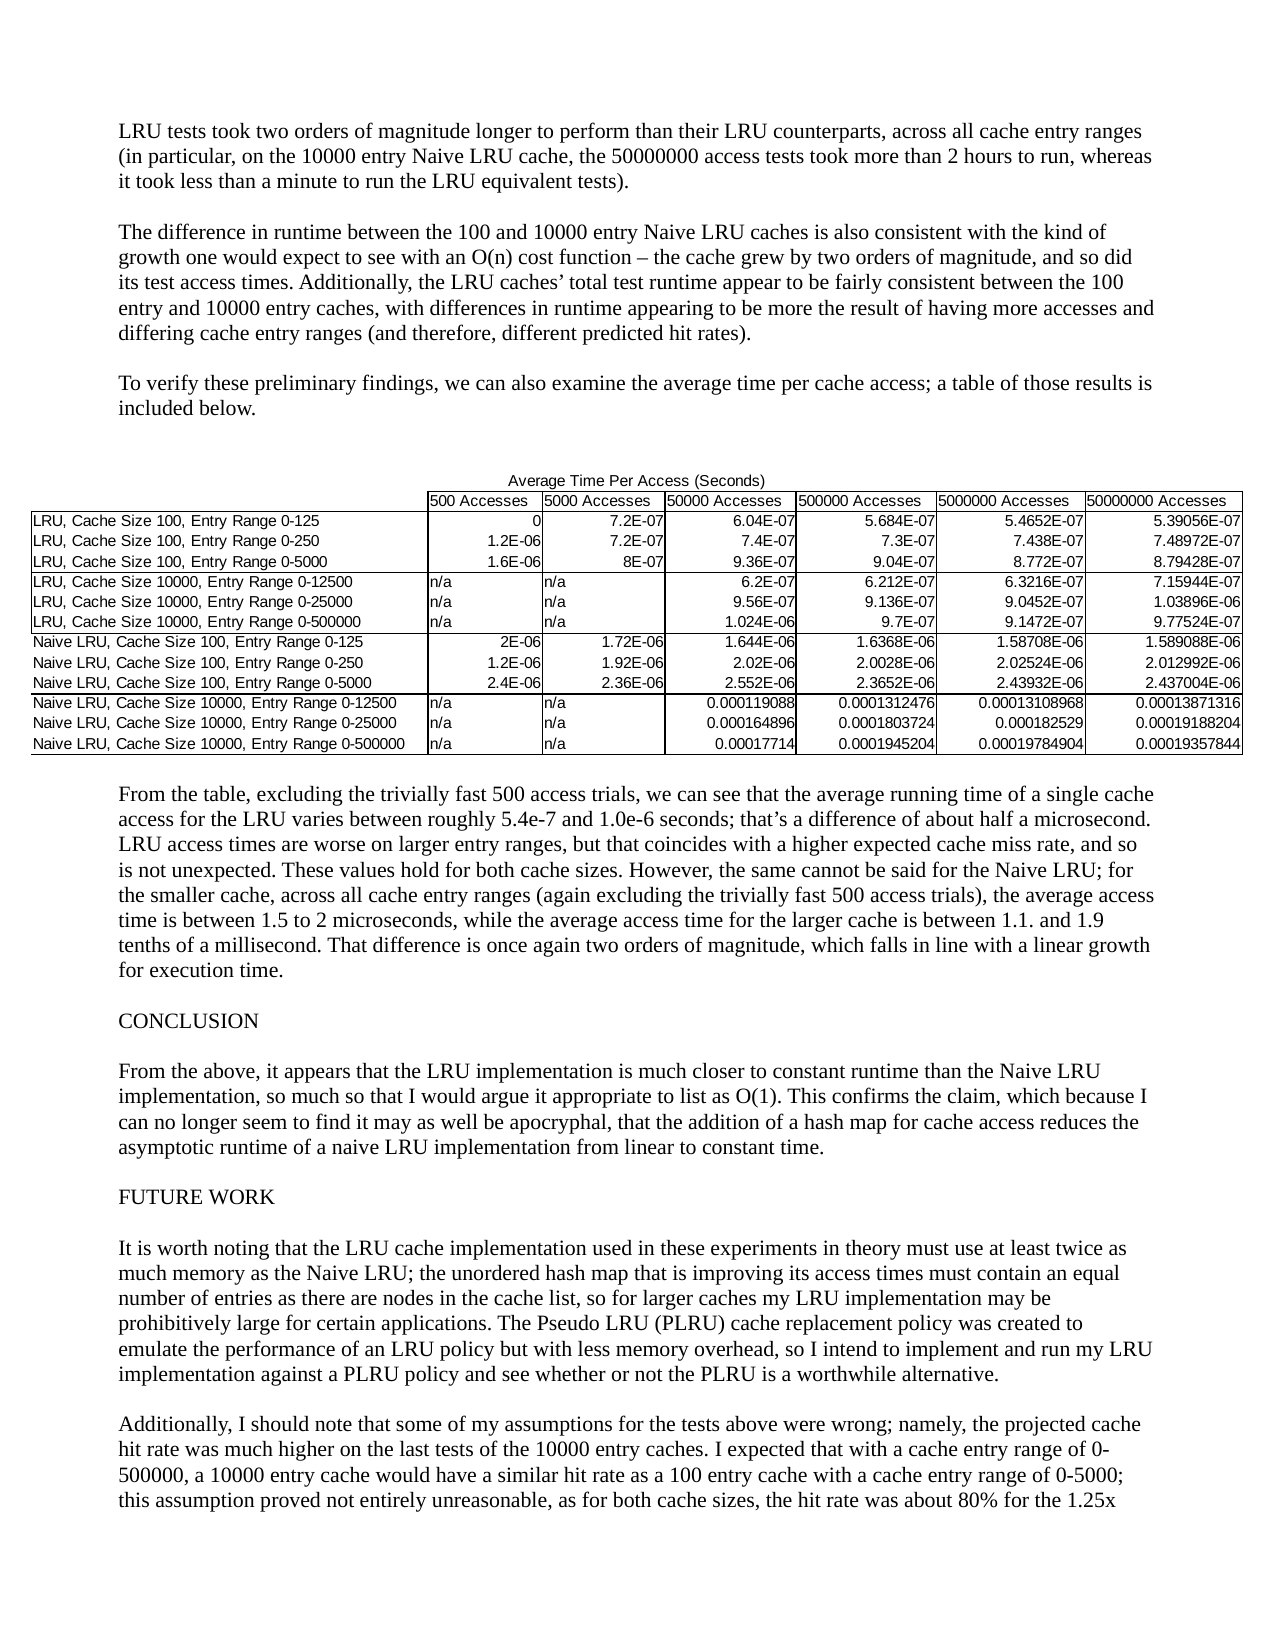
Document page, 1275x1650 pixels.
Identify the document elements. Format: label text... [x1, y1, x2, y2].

text The difference in runtime between the 100 and 10000 entry Naive LRU caches is also consistent with the kind of growth one would expect to see with an O(n) cost function – the cache grew by two orders of magnitude, and so did its test access times. Additionally, the LRU caches’ total test runtime appear to be fairly consistent between the 100 entry and 10000 entry caches, with differences in runtime appearing to be more the result of having more accesses and differing cache entry ranges (and therefore, different predicted hit rates). [118, 219, 1157, 345]
text CONCLUSION [118, 1008, 1157, 1033]
text From the above, it appears that the LRU implementation is much closer to constant runtime than the Naive LRU implementation, so much so that I would argue it appropriate to list as O(1). This confirms the claim, which because I can no longer seem to find it may as well be apocryphal, that the addition of a hash map for cache access reduces the asymptotic runtime of a naive LRU implementation from linear to constant time. [118, 1058, 1157, 1159]
text It is worth noting that the LRU cache implementation used in these experiments in theory must use at least twice as much memory as the Naive LRU; the unordered hash map that is improving its access times must contain an equal number of entries as there are nodes in the cache list, so for larger caches my LRU implementation may be prohibitively large for certain applications. The Pseudo LRU (PLRU) cache replacement policy was created to emulate the performance of an LRU policy but with less memory overhead, so I intend to implement and run my LRU implementation against a PLRU policy and see whether or not the PLRU is a worthwhile alternative. [118, 1235, 1157, 1386]
text From the table, excluding the trivially fast 500 access trials, we can see that the average running time of a single cache access for the LRU varies between roughly 5.4e-7 and 1.0e-6 seconds; that’s a difference of about half a microsecond. LRU access times are worse on larger entry ranges, but that coincides with a higher expected cache miss rate, and so is not unexpected. These values hold for both cache sizes. However, the same cannot be said for the Naive LRU; for the smaller cache, across all cache entry ranges (again excluding the trivially fast 500 access trials), the average access time is between 1.5 to 2 microseconds, while the average access time for the larger cache is between 1.1. and 1.9 tenths of a millisecond. That difference is once again two orders of magnitude, which falls in line with a linear growth for execution time. [118, 781, 1157, 983]
text LRU tests took two orders of magnitude longer to perform than their LRU counterparts, across all cache entry ranges (in particular, on the 10000 entry Naive LRU cache, the 50000000 access tests took more than 2 hours to run, whereas it took less than a minute to run the LRU equivalent tests). [118, 118, 1157, 194]
text To verify these preliminary findings, we can also examine the average time per cache access; a table of those results is included below. [118, 370, 1157, 421]
text FUTURE WORK [118, 1184, 1157, 1209]
text Additionally, I should note that some of my assumptions for the tests above were wrong; namely, the projected cache hit rate was much higher on the last tests of the 10000 entry caches. I expected that with a cache entry range of 0-500000, a 10000 entry cache would have a similar hit rate as a 100 entry cache with a cache entry range of 0-5000; this assumption proved not entirely unreasonable, as for both cache sizes, the hit rate was about 80% for the 1.25x [118, 1411, 1157, 1512]
